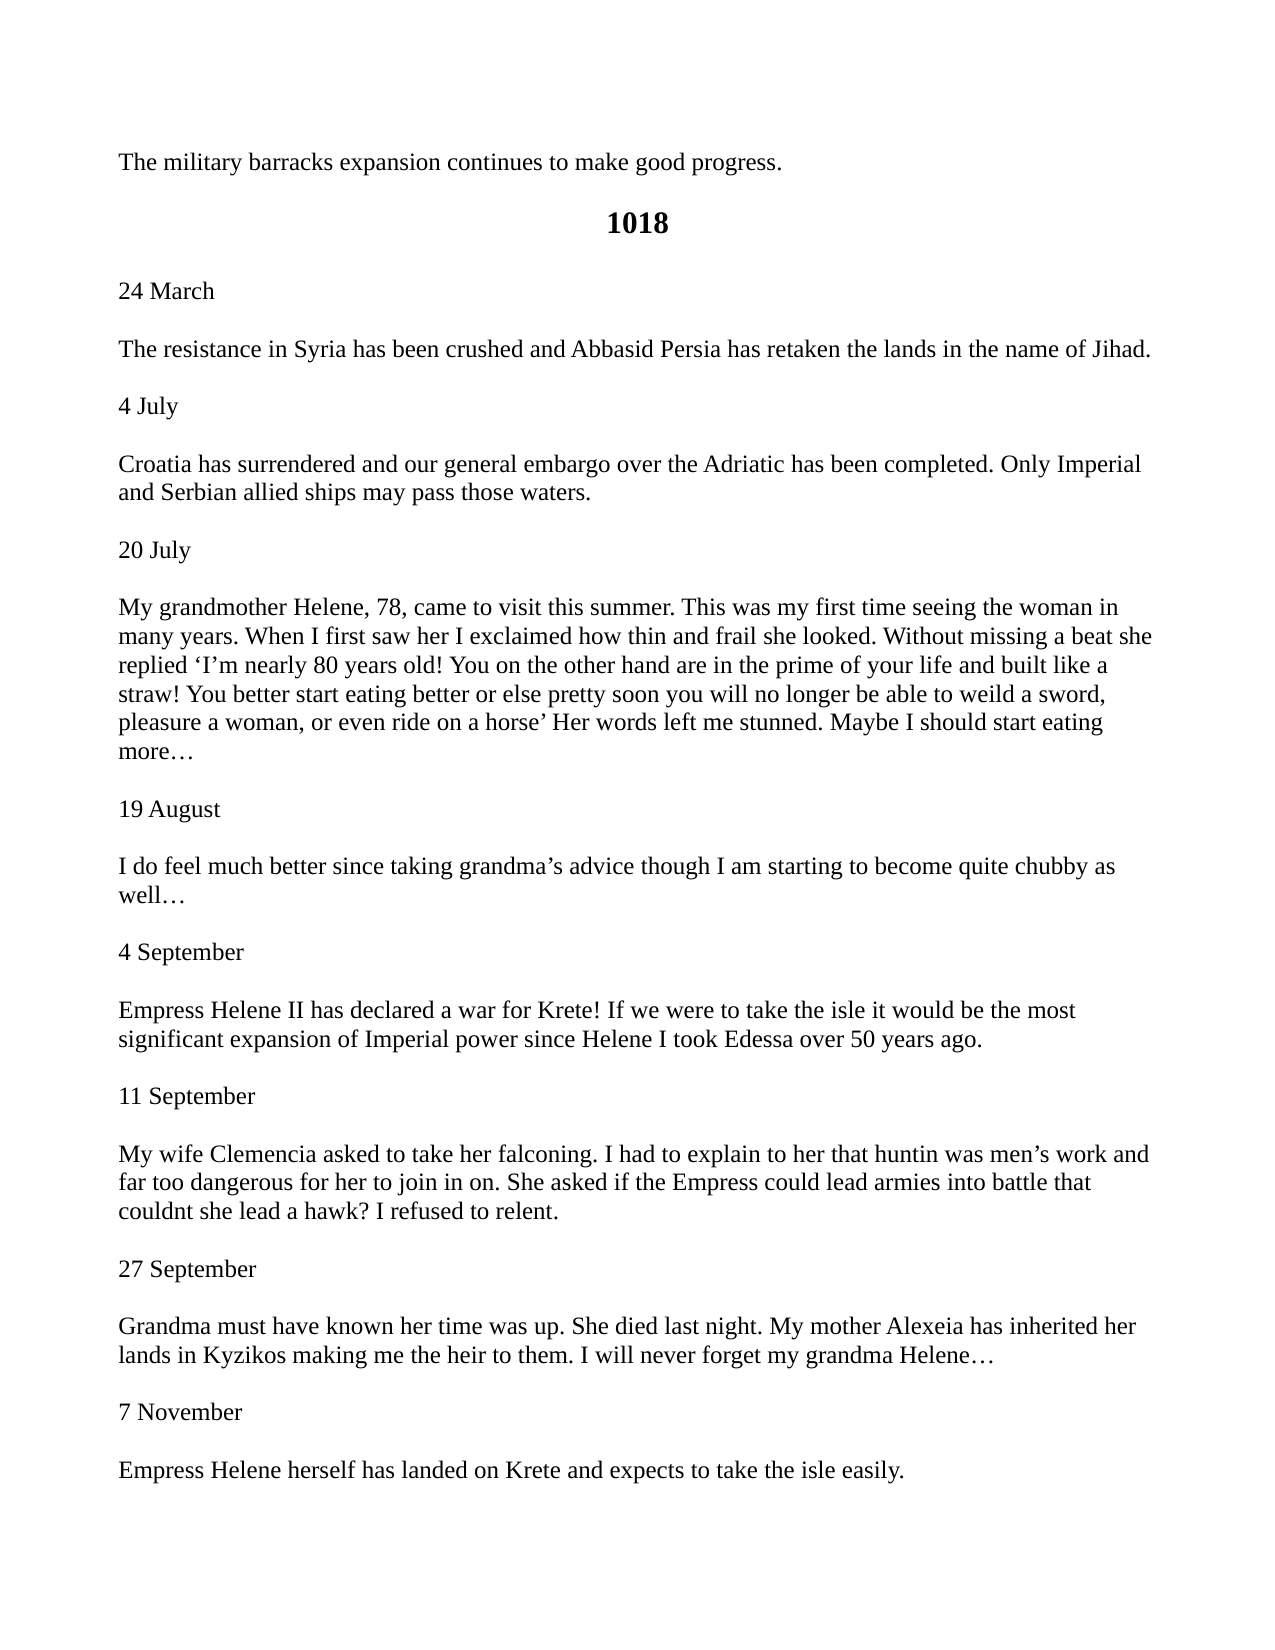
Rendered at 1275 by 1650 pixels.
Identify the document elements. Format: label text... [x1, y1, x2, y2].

text Empress Helene II has declared a war for Krete! If we were to take the isle it would be the most significant expansion of Imperial power since Helene I took Edessa over 50 years ago. [118, 995, 1157, 1052]
text Empress Helene herself has landed on Krete and expects to take the isle easily. [118, 1455, 1157, 1484]
text 1018 [118, 204, 1157, 240]
text 24 March [118, 276, 1157, 305]
text Grandma must have known her time was up. She died last night. My mother Alexeia has inherited her lands in Kyzikos making me the heir to them. I will never forget my grandma Helene… [118, 1311, 1157, 1369]
text 4 September [118, 937, 1157, 966]
text 19 August [118, 794, 1157, 822]
text Croatia has surrendered and our general embargo over the Adriatic has been completed. Only Imperial and Serbian allied ships may pass those waters. [118, 420, 1157, 506]
text The military barracks expansion continues to make good progress. [118, 118, 1157, 176]
text 20 July [118, 535, 1157, 564]
text 7 November [118, 1397, 1157, 1426]
text The resistance in Syria has been crushed and Abbasid Persia has retaken the lands in the name of Jihad. [118, 334, 1157, 362]
text My grandmother Helene, 78, came to visit this summer. This was my first time seeing the woman in many years. When I first saw her I exclaimed how thin and frail she looked. Without missing a beat she replied ‘I’m nearly 80 years old! You on the other hand are in the prime of your life and built like a straw! You better start eating better or else pretty soon you will no longer be able to weild a sword, pleasure a woman, or even ride on a horse’ Her words left me stunned. Maybe I should start eating more… [118, 592, 1157, 765]
text 11 September [118, 1081, 1157, 1110]
text 27 September [118, 1254, 1157, 1282]
text My wife Clemencia asked to take her falconing. I had to explain to her that huntin was men’s work and far too dangerous for her to join in on. She asked if the Empress could lead armies into battle that couldnt she lead a hawk? I refused to relent. [118, 1110, 1157, 1225]
text 4 July [118, 391, 1157, 420]
text I do feel much better since taking grandma’s advice though I am starting to become quite chubby as well… [118, 851, 1157, 909]
